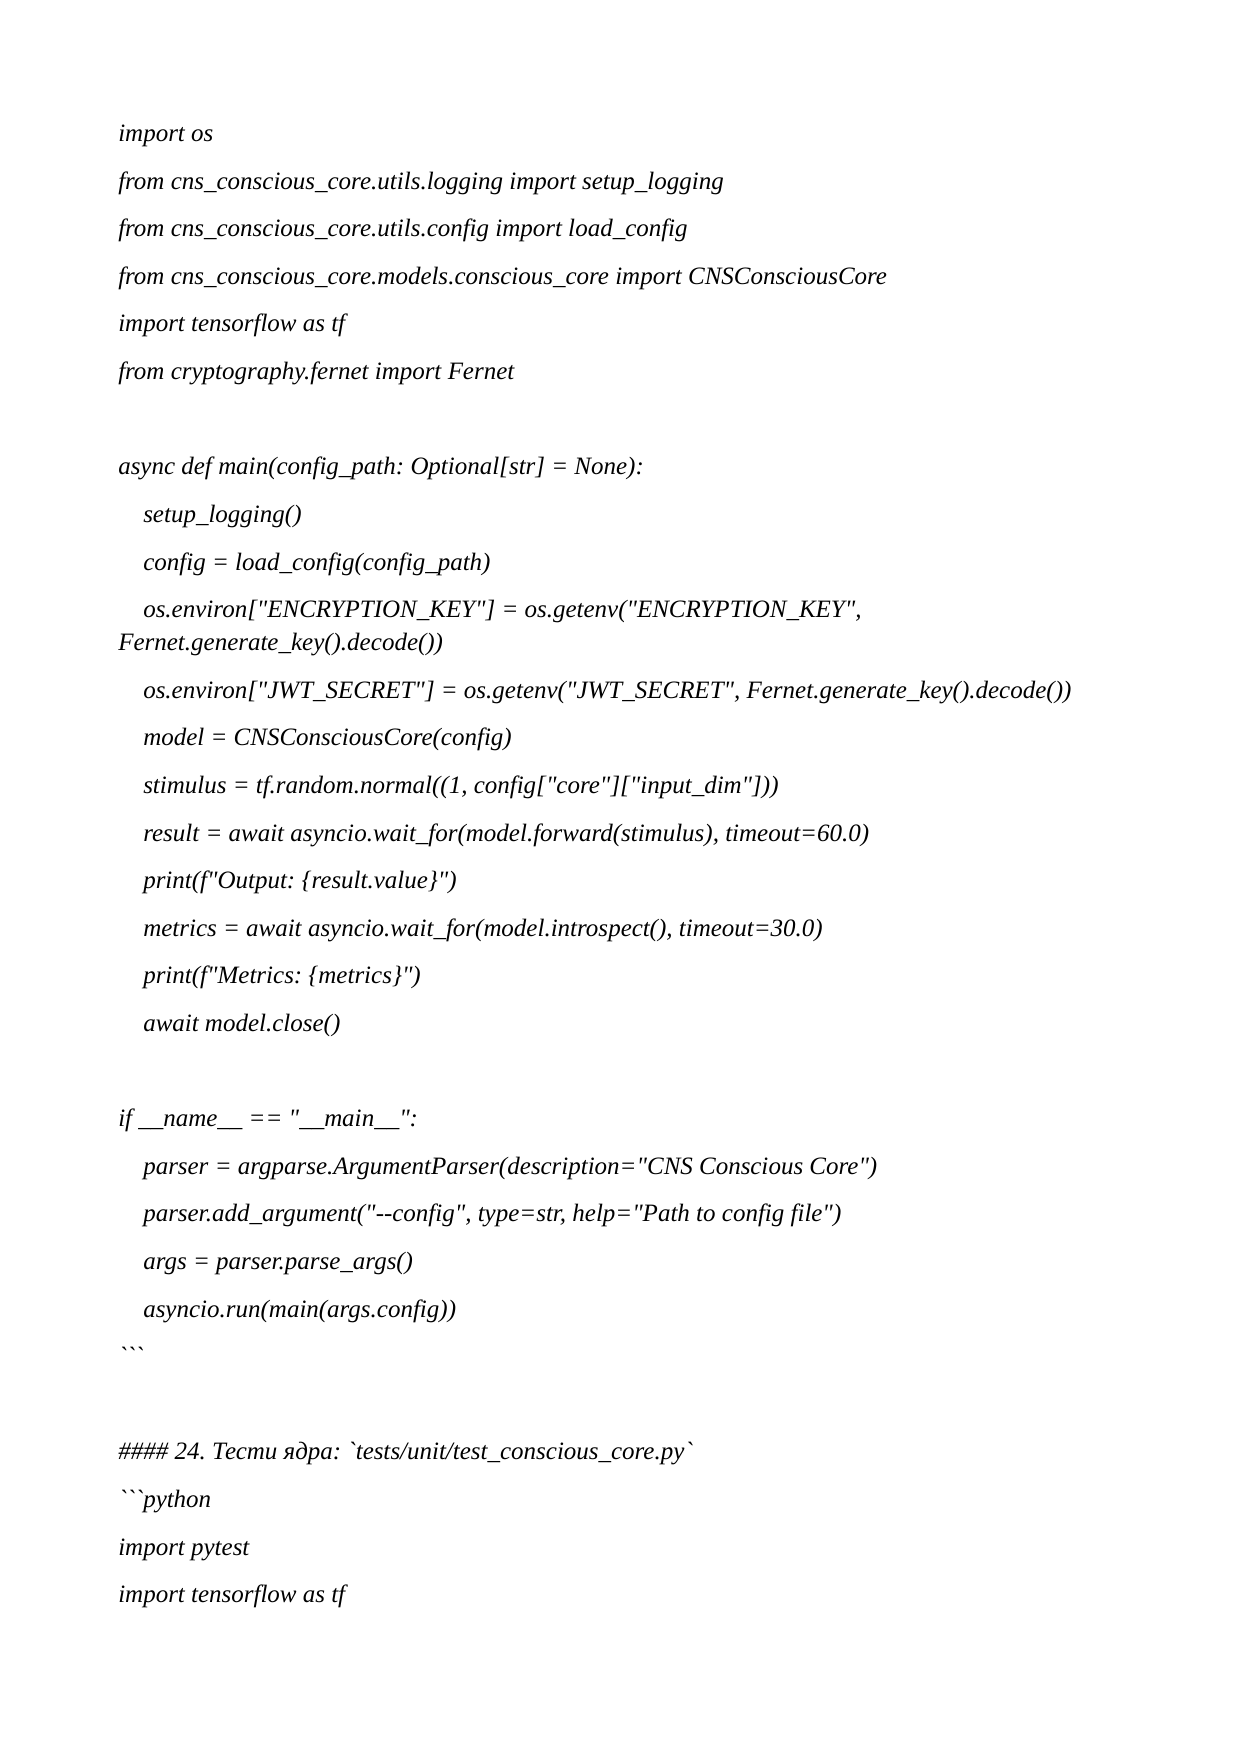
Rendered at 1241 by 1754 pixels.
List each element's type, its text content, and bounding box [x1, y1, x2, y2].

text from cns_conscious_core.utils.logging import setup_logging [118, 166, 1122, 194]
text parser = argparse.ArgumentParser(description="CNS Conscious Core") [118, 1151, 1122, 1179]
text setup_logging() [118, 499, 1122, 528]
text os.environ["JWT_SECRET"] = os.getenv("JWT_SECRET", Fernet.generate_key().decode()) [118, 675, 1122, 703]
text if __name__ == "__main__": [118, 1103, 1122, 1132]
text ```python [118, 1484, 1122, 1513]
text import tensorflow as tf [118, 1579, 1122, 1608]
text print(f"Metrics: {metrics}") [118, 960, 1122, 989]
text async def main(config_path: Optional[str] = None): [118, 451, 1122, 480]
text model = CNSConsciousCore(config) [118, 722, 1122, 751]
text parser.add_argument("--config", type=str, help="Path to config file") [118, 1198, 1122, 1227]
text print(f"Output: {result.value}") [118, 865, 1122, 894]
text config = load_config(config_path) [118, 547, 1122, 575]
text from cns_conscious_core.utils.config import load_config [118, 213, 1122, 242]
text ``` [118, 1341, 1122, 1370]
text #### 24. Тести ядра: `tests/unit/test_conscious_core.py` [118, 1436, 1122, 1465]
text import pytest [118, 1532, 1122, 1560]
text os.environ["ENCRYPTION_KEY"] = os.getenv("ENCRYPTION_KEY", Fernet.generate_key().decode()) [118, 594, 1122, 656]
text asyncio.run(main(args.config)) [118, 1294, 1122, 1322]
text stimulus = tf.random.normal((1, config["core"]["input_dim"])) [118, 770, 1122, 799]
text from cryptography.fernet import Fernet [118, 356, 1122, 385]
text args = parser.parse_args() [118, 1246, 1122, 1275]
text await model.close() [118, 1008, 1122, 1037]
text from cns_conscious_core.models.conscious_core import CNSConsciousCore [118, 261, 1122, 290]
text result = await asyncio.wait_for(model.forward(stimulus), timeout=60.0) [118, 818, 1122, 846]
text import os [118, 118, 1122, 147]
text import tensorflow as tf [118, 308, 1122, 337]
text metrics = await asyncio.wait_for(model.introspect(), timeout=30.0) [118, 913, 1122, 942]
